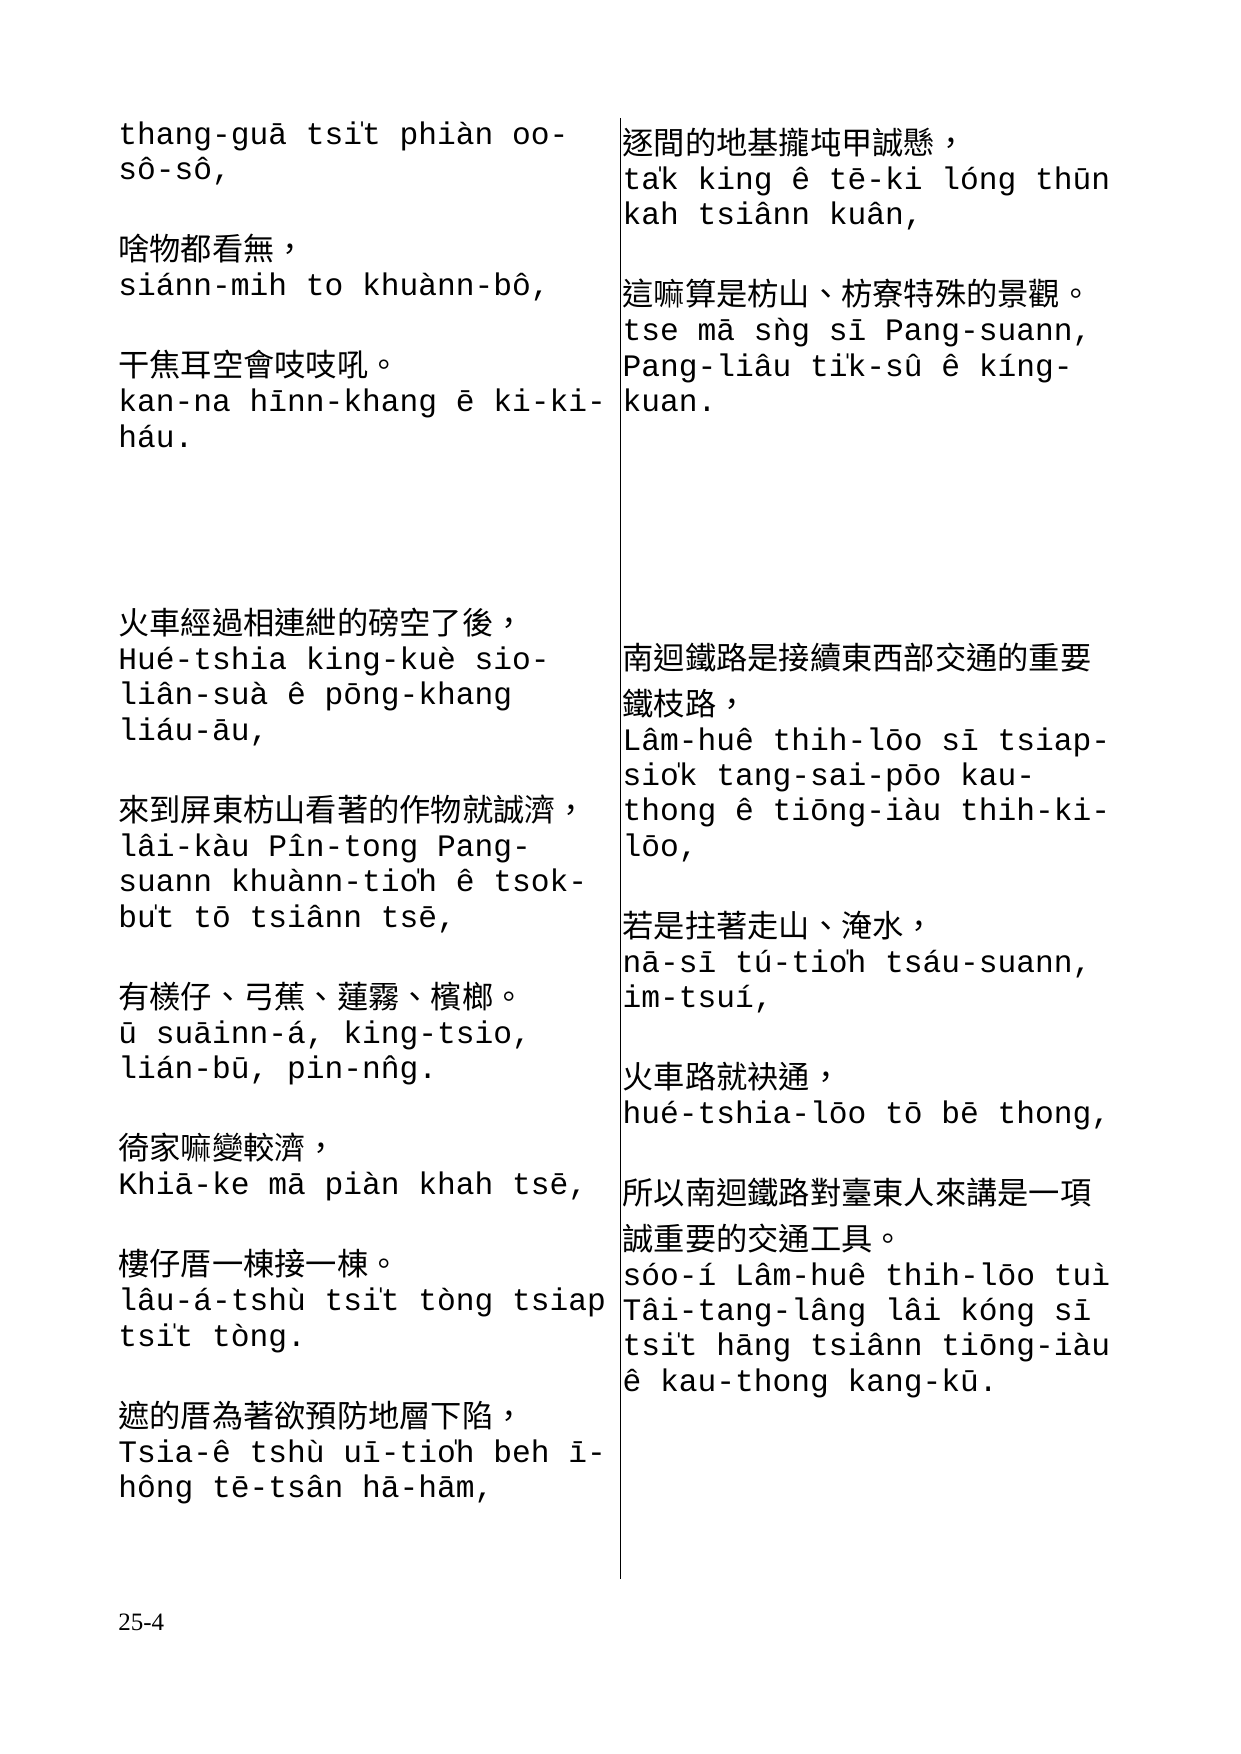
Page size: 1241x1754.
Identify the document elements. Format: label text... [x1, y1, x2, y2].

text ta̍k king ê tē-ki lóng thūn kah tsiânn kuân, [622, 163, 1122, 234]
text 樓仔厝一棟接一棟。 [118, 1239, 618, 1284]
text Khiā-ke mā piàn khah tsē, [118, 1168, 618, 1204]
text 所以南迴鐵路對臺東人來講是一項誠重要的交通工具。 [622, 1168, 1122, 1259]
text lâu-á-tshù tsi̍t tòng tsiap tsi̍t tòng. [118, 1284, 618, 1355]
text ū suāinn-á, king-tsio, lián-bū, pin-nn̂g. [118, 1017, 618, 1088]
text 啥物都看無， [118, 224, 618, 269]
text 逐間的地基攏坉甲誠懸， [622, 118, 1122, 163]
text lâi-kàu Pîn-tong Pang-suann khuànn-tio̍h ê tsok-bu̍t tō tsiânn tsē, [118, 830, 618, 936]
text 有檨仔、弓蕉、蓮霧、檳榔。 [118, 972, 618, 1017]
text 火車路就袂通， [622, 1052, 1122, 1098]
text 這嘛算是枋山、枋寮特殊的景觀。 [622, 269, 1122, 315]
text Hué-tshia king-kuè sio-liân-suà ê pōng-khang liáu-āu, [118, 643, 618, 749]
text Lâm-huê thih-lōo sī tsiap-sio̍k tang-sai-pōo kau-thong ê tiōng-iàu thih-ki-lōo, [622, 724, 1122, 866]
text 火車經過相連紲的磅空了後， [118, 598, 618, 643]
text 若是拄著走山、淹水， [622, 901, 1122, 946]
text 干焦耳空會吱吱吼。 [118, 340, 618, 386]
text 來到屏東枋山看著的作物就誠濟， [118, 785, 618, 830]
text kan-na hīnn-khang ē ki-ki-háu. [118, 386, 618, 456]
text sóo-í Lâm-huê thih-lōo tuì Tâi-tang-lâng lâi kóng sī tsi̍t hāng tsiânn tiōng-iàu ê kau-thong kang-kū. [622, 1259, 1122, 1401]
text nā-sī tú-tio̍h tsáu-suann, im-tsuí, [622, 946, 1122, 1017]
text siánn-mih to khuànn-bô, [118, 269, 618, 305]
text tse mā sǹg sī Pang-suann, Pang-liâu ti̍k-sû ê kíng-kuan. [622, 315, 1122, 421]
text 南迴鐵路是接續東西部交通的重要鐵枝路， [622, 633, 1122, 724]
text 徛家嘛變較濟， [118, 1123, 618, 1168]
text hué-tshia-lōo tō bē thong, [622, 1098, 1122, 1133]
text Tsia-ê tshù uī-tio̍h beh ī-hông tē-tsân hā-hām, [118, 1436, 618, 1507]
text 遮的厝為著欲預防地層下陷， [118, 1391, 618, 1436]
text thang-guā tsi̍t phiàn oo-sô-sô, [118, 118, 618, 189]
